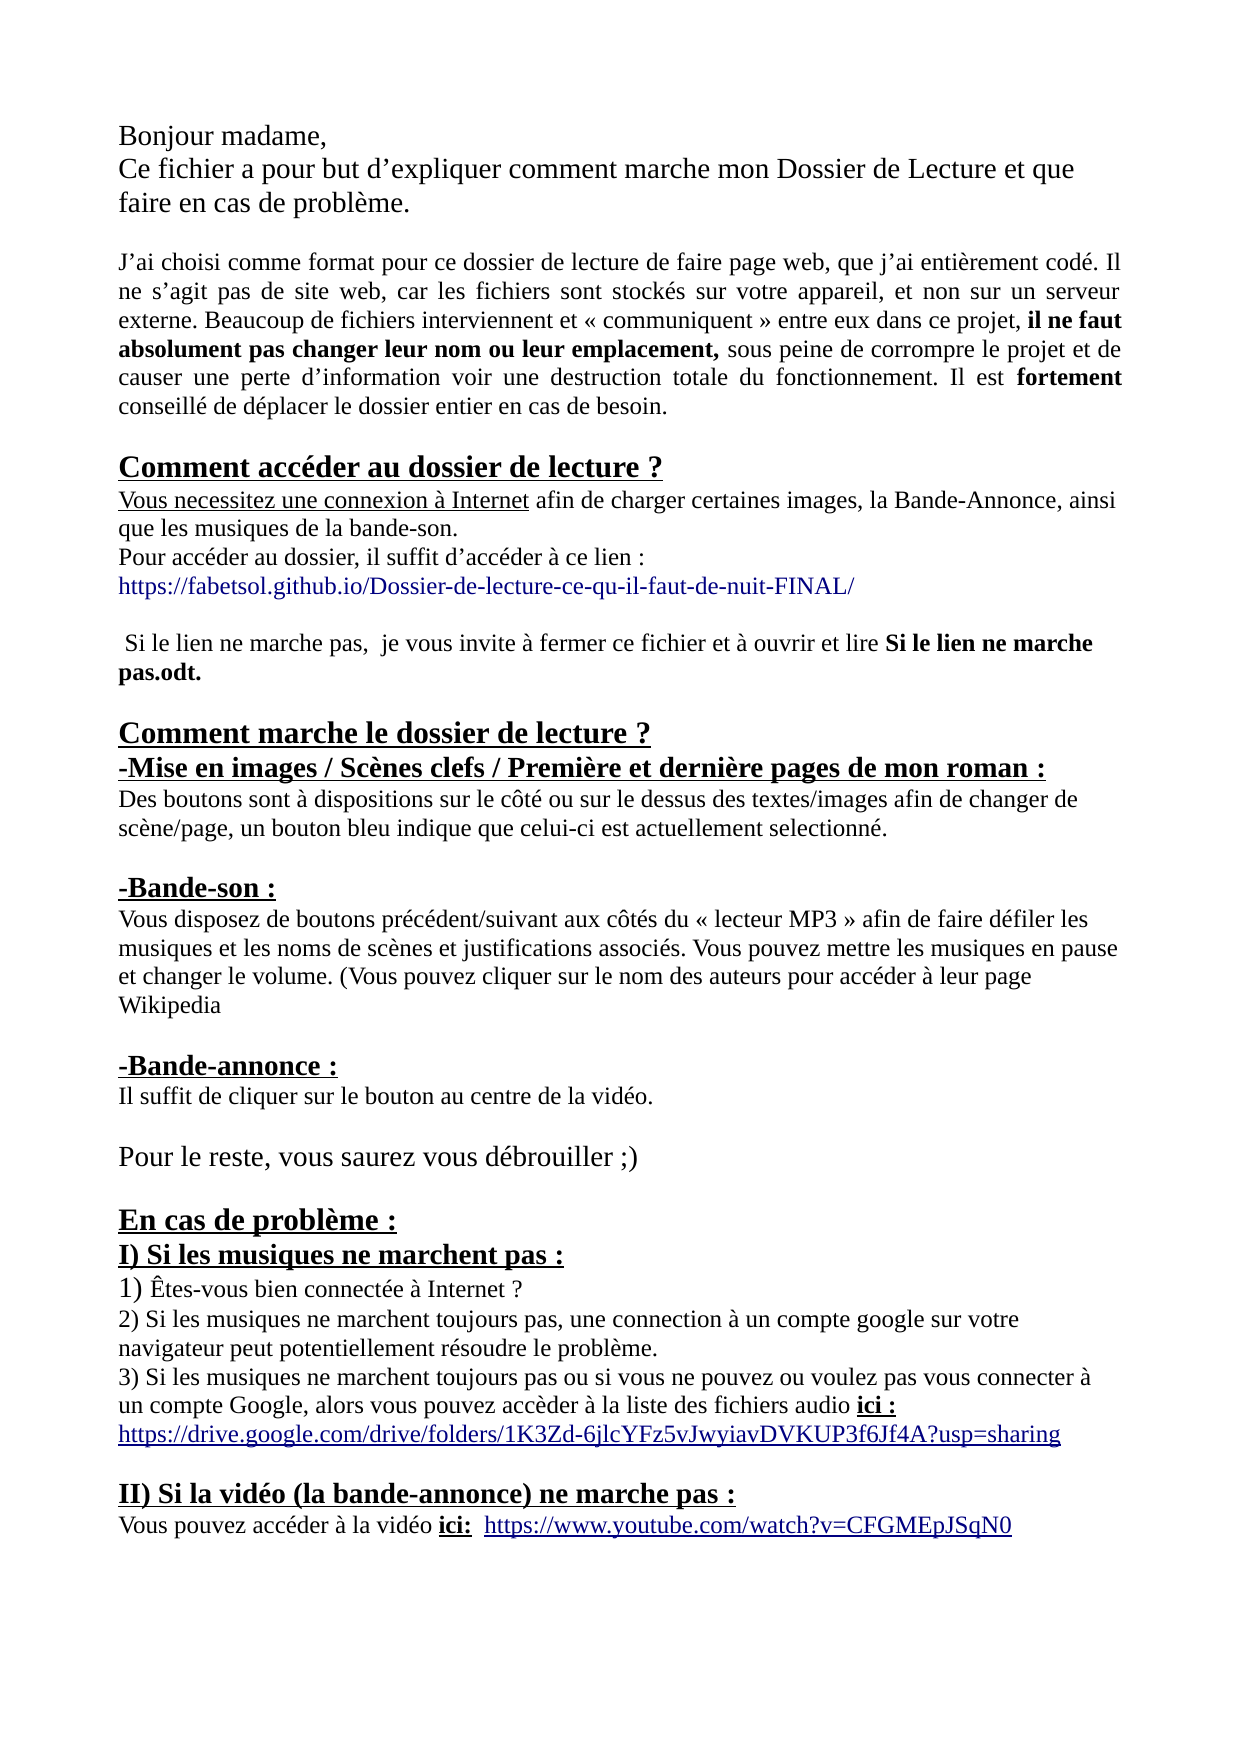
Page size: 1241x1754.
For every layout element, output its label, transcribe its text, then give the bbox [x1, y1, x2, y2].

text 2) Si les musiques ne marchent toujours pas, une connection à un compte google sur votre navigateur peut potentiellement résoudre le problème. [118, 1304, 1122, 1362]
text -Mise en images / Scènes clefs / Première et dernière pages de mon roman : Des boutons sont à dispositions sur le côté ou sur le dessus des textes/images afin de changer de scène/page, un bouton bleu indique que celui-ci est actuellement selectionné. [118, 751, 1122, 842]
text Pour le reste, vous saurez vous débrouiller ;) [118, 1139, 1122, 1172]
text En cas de problème : [118, 1201, 1122, 1237]
text Il suffit de cliquer sur le bouton au centre de la vidéo. [118, 1081, 1122, 1110]
text Comment marche le dossier de lecture ? [118, 715, 1122, 751]
text https://fabetsol.github.io/Dossier-de-lecture-ce-qu-il-faut-de-nuit-FINAL/ [118, 571, 1122, 600]
text -Bande-son : [118, 870, 1122, 904]
text II) Si la vidéo (la bande-annonce) ne marche pas : [118, 1477, 1122, 1510]
text J’ai choisi comme format pour ce dossier de lecture de faire page web, que j’ai entièrement codé. Il ne s’agit pas de site web, car les fichiers sont stockés sur votre appareil, et non sur un serveur externe. Beaucoup de fichiers interviennent et « communiquent » entre eux dans ce projet, il ne faut absolument pas changer leur nom ou leur emplacement, sous peine de corrompre le projet et de causer une perte d’information voir une destruction totale du fonctionnement. Il est fortement conseillé de déplacer le dossier entier en cas de besoin. [118, 247, 1122, 420]
text Si le lien ne marche pas, je vous invite à fermer ce fichier et à ouvrir et lire Si le lien ne marche pas.odt. [118, 628, 1122, 686]
text Bonjour madame, Ce fichier a pour but d’expliquer comment marche mon Dossier de Lecture et que faire en cas de problème. [118, 118, 1122, 219]
text Vous disposez de boutons précédent/suivant aux côtés du « lecteur MP3 » afin de faire défiler les musiques et les noms de scènes et justifications associés. Vous pouvez mettre les musiques en pause et changer le volume. (Vous pouvez cliquer sur le nom des auteurs pour accéder à leur page Wikipedia [118, 904, 1122, 1019]
text Vous pouvez accéder à la vidéo ici: https://www.youtube.com/watch?v=CFGMEpJSqN0 [118, 1510, 1122, 1539]
text 3) Si les musiques ne marchent toujours pas ou si vous ne pouvez ou voulez pas vous connecter à un compte Google, alors vous pouvez accèder à la liste des fichiers audio ici : https://drive.google.com/drive/folders/1K3Zd-6jlcYFz5vJwyiavDVKUP3f6Jf4A?usp=sharing [118, 1362, 1122, 1448]
text Vous necessitez une connexion à Internet afin de charger certaines images, la Bande-Annonce, ainsi que les musiques de la bande-son. [118, 485, 1122, 542]
text -Bande-annonce : [118, 1048, 1122, 1081]
text Pour accéder au dossier, il suffit d’accéder à ce lien : [118, 542, 1122, 571]
text I) Si les musiques ne marchent pas : 1) Êtes-vous bien connectée à Internet ? [118, 1237, 1122, 1304]
text Comment accéder au dossier de lecture ? [118, 449, 1122, 485]
